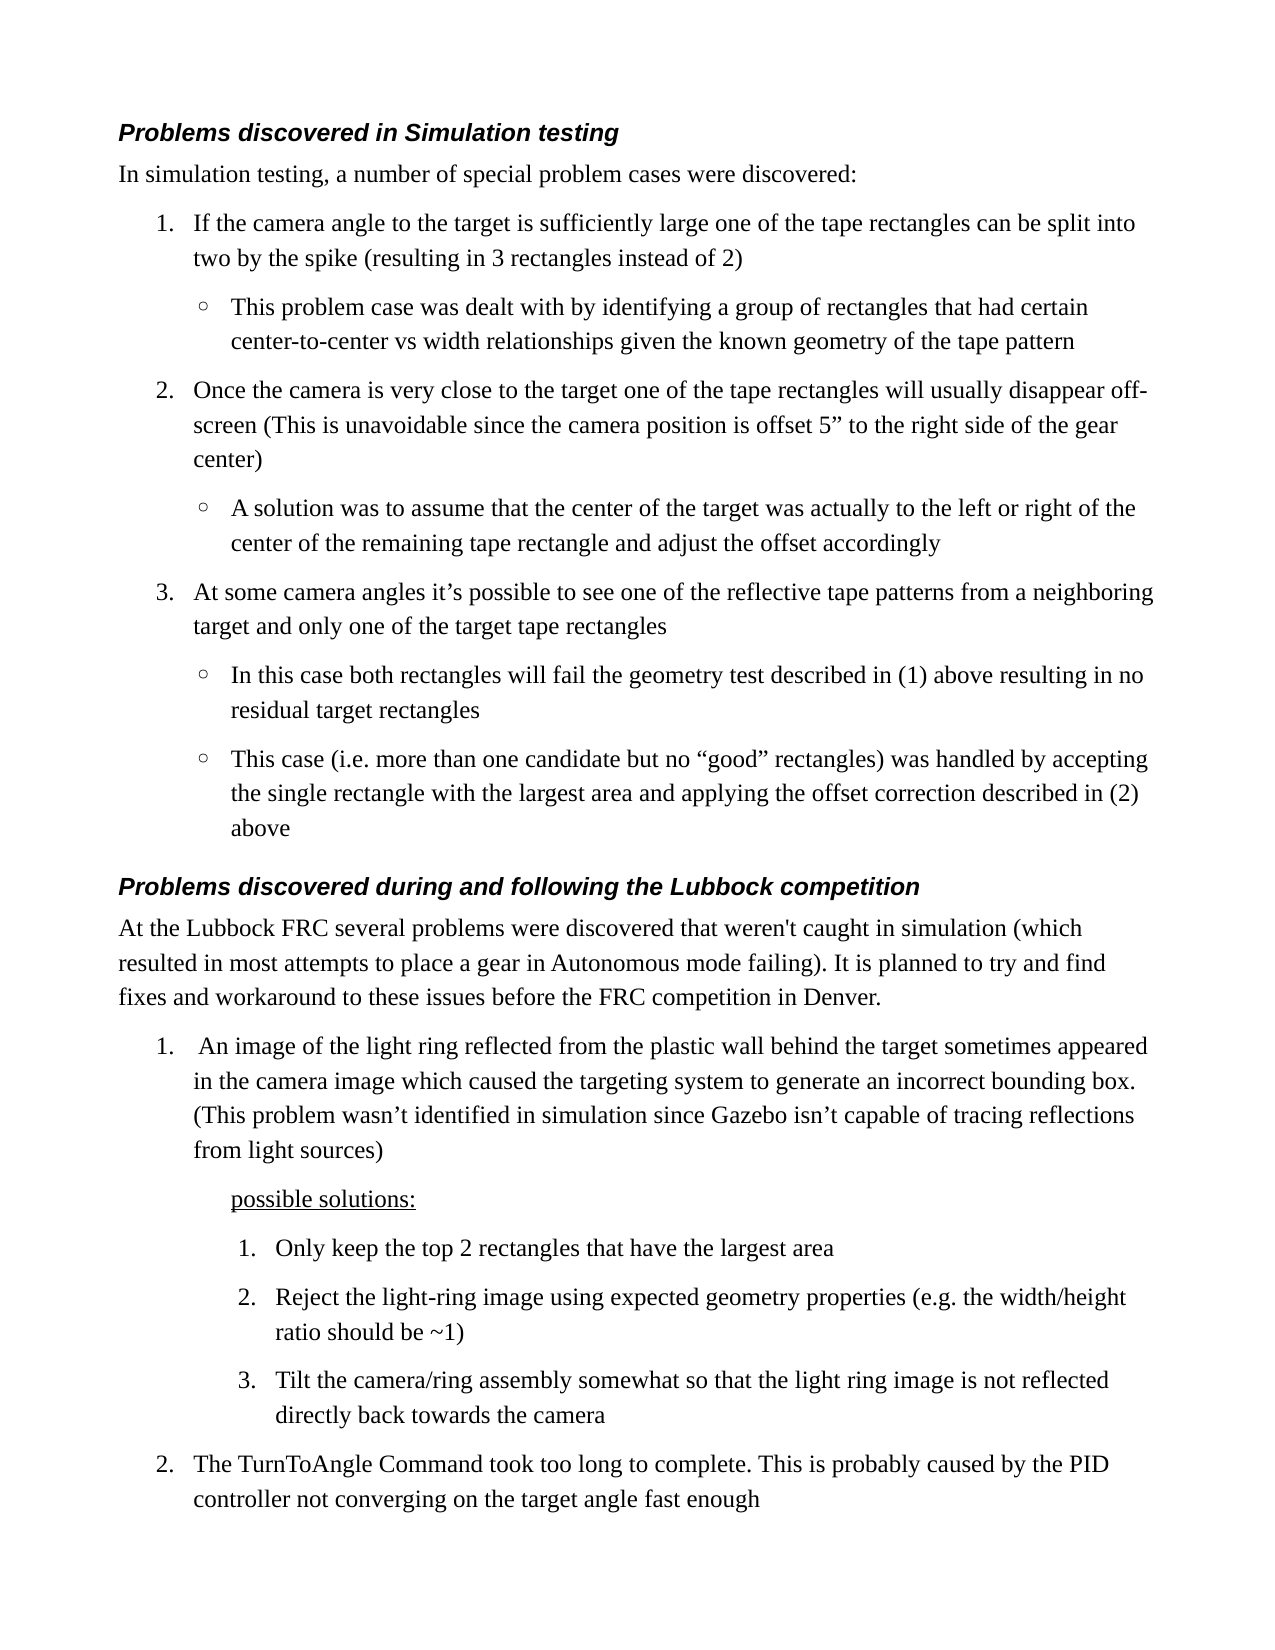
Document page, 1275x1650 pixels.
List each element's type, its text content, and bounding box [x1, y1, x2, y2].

list The TurnToAngle Command took too long to complete. This is probably caused by the PID controller not converging on the target angle fast enough [156, 1449, 1157, 1512]
list Tilt the camera/ring assembly somewhat so that the light ring image is not reflected directly back towards the camera [238, 1366, 1157, 1429]
text possible solutions: [231, 1184, 1157, 1213]
list Reject the light-ring image using expected geometry properties (e.g. the width/height ratio should be ~1) [238, 1282, 1157, 1345]
subtitle Problems discovered during and following the Lubbock competition [118, 872, 1157, 901]
text At the Lubbock FRC several problems were discovered that weren't caught in simulation (which resulted in most attempts to place a gear in Autonomous mode failing). It is planned to try and find fixes and workaround to these issues before the FRC competition in Denver. [118, 913, 1157, 1011]
text In simulation testing, a number of special problem cases were discovered: [118, 159, 1157, 188]
list An image of the light ring reflected from the plastic wall behind the target sometimes appeared in the camera image which caused the targeting system to generate an incorrect bounding box. (This problem wasn’t identified in simulation since Gazebo isn’t capable of tracing reflections from light sources) [156, 1031, 1157, 1164]
subtitle Problems discovered in Simulation testing [118, 118, 1157, 147]
list This problem case was dealt with by identifying a group of rectangles that had certain center-to-center vs width relationships given the known geometry of the tape pattern [193, 292, 1157, 355]
list Once the camera is very close to the target one of the tape rectangles will usually disappear off- screen (This is unavoidable since the camera position is offset 5” to the right side of the gear center) [156, 375, 1157, 473]
list At some camera angles it’s possible to see one of the reflective tape patterns from a neighboring target and only one of the target tape rectangles [156, 577, 1157, 640]
list A solution was to assume that the center of the target was actually to the left or right of the center of the remaining tape rectangle and adjust the offset accordingly [193, 493, 1157, 557]
list In this case both rectangles will fail the geometry test described in (1) above resulting in no residual target rectangles [193, 660, 1157, 724]
list Only keep the top 2 rectangles that have the largest area [238, 1233, 1157, 1262]
list This case (i.e. more than one candidate but no “good” rectangles) was handled by accepting the single rectangle with the largest area and applying the offset correction described in (2) above [193, 744, 1157, 842]
list If the camera angle to the target is sufficiently large one of the tape rectangles can be split into two by the spike (resulting in 3 rectangles instead of 2) [156, 208, 1157, 271]
